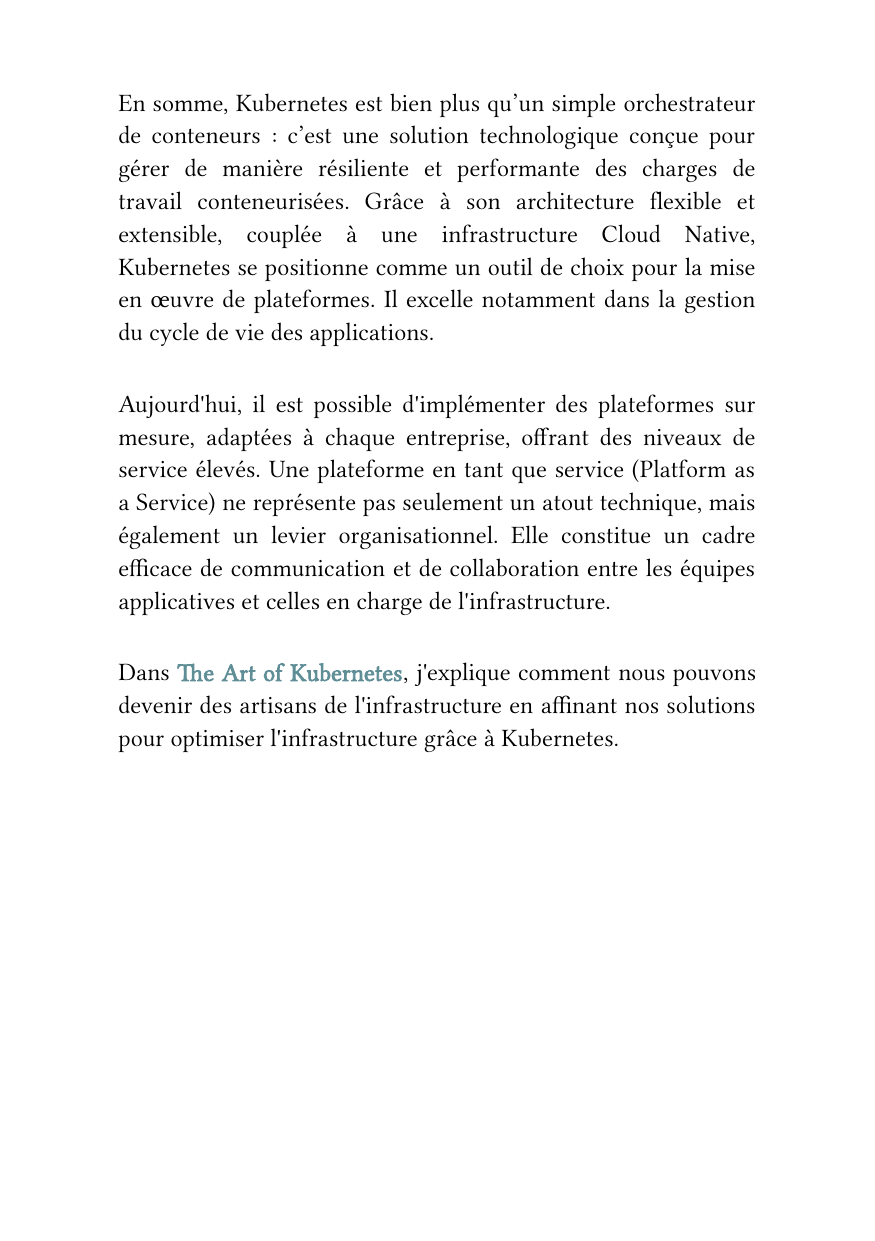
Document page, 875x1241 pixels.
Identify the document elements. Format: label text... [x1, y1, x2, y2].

text En somme, Kubernetes est bien plus qu’un simple orchestrateur de conteneurs : c’est une solution technologique conçue pour gérer de manière résiliente et performante des charges de travail conteneurisées. Grâce à son architecture flexible et extensible, couplée à une infrastructure Cloud Native, Kubernetes se positionne comme un outil de choix pour la mise en œuvre de plateformes. Il excelle notamment dans la gestion du cycle de vie des applications. [118, 88, 756, 347]
text Aujourd'hui, il est possible d'implémenter des plateformes sur mesure, adaptées à chaque entreprise, offrant des niveaux de service élevés. Une plateforme en tant que service (Platform as a Service) ne représente pas seulement un atout technique, mais également un levier organisationnel. Elle constitue un cadre efficace de communication et de collaboration entre les équipes applicatives et celles en charge de l'infrastructure. [118, 390, 756, 615]
text Dans The Art of Kubernetes, j'explique comment nous pouvons devenir des artisans de l'infrastructure en affinant nos solutions pour optimiser l'infrastructure grâce à Kubernetes. [118, 658, 756, 753]
